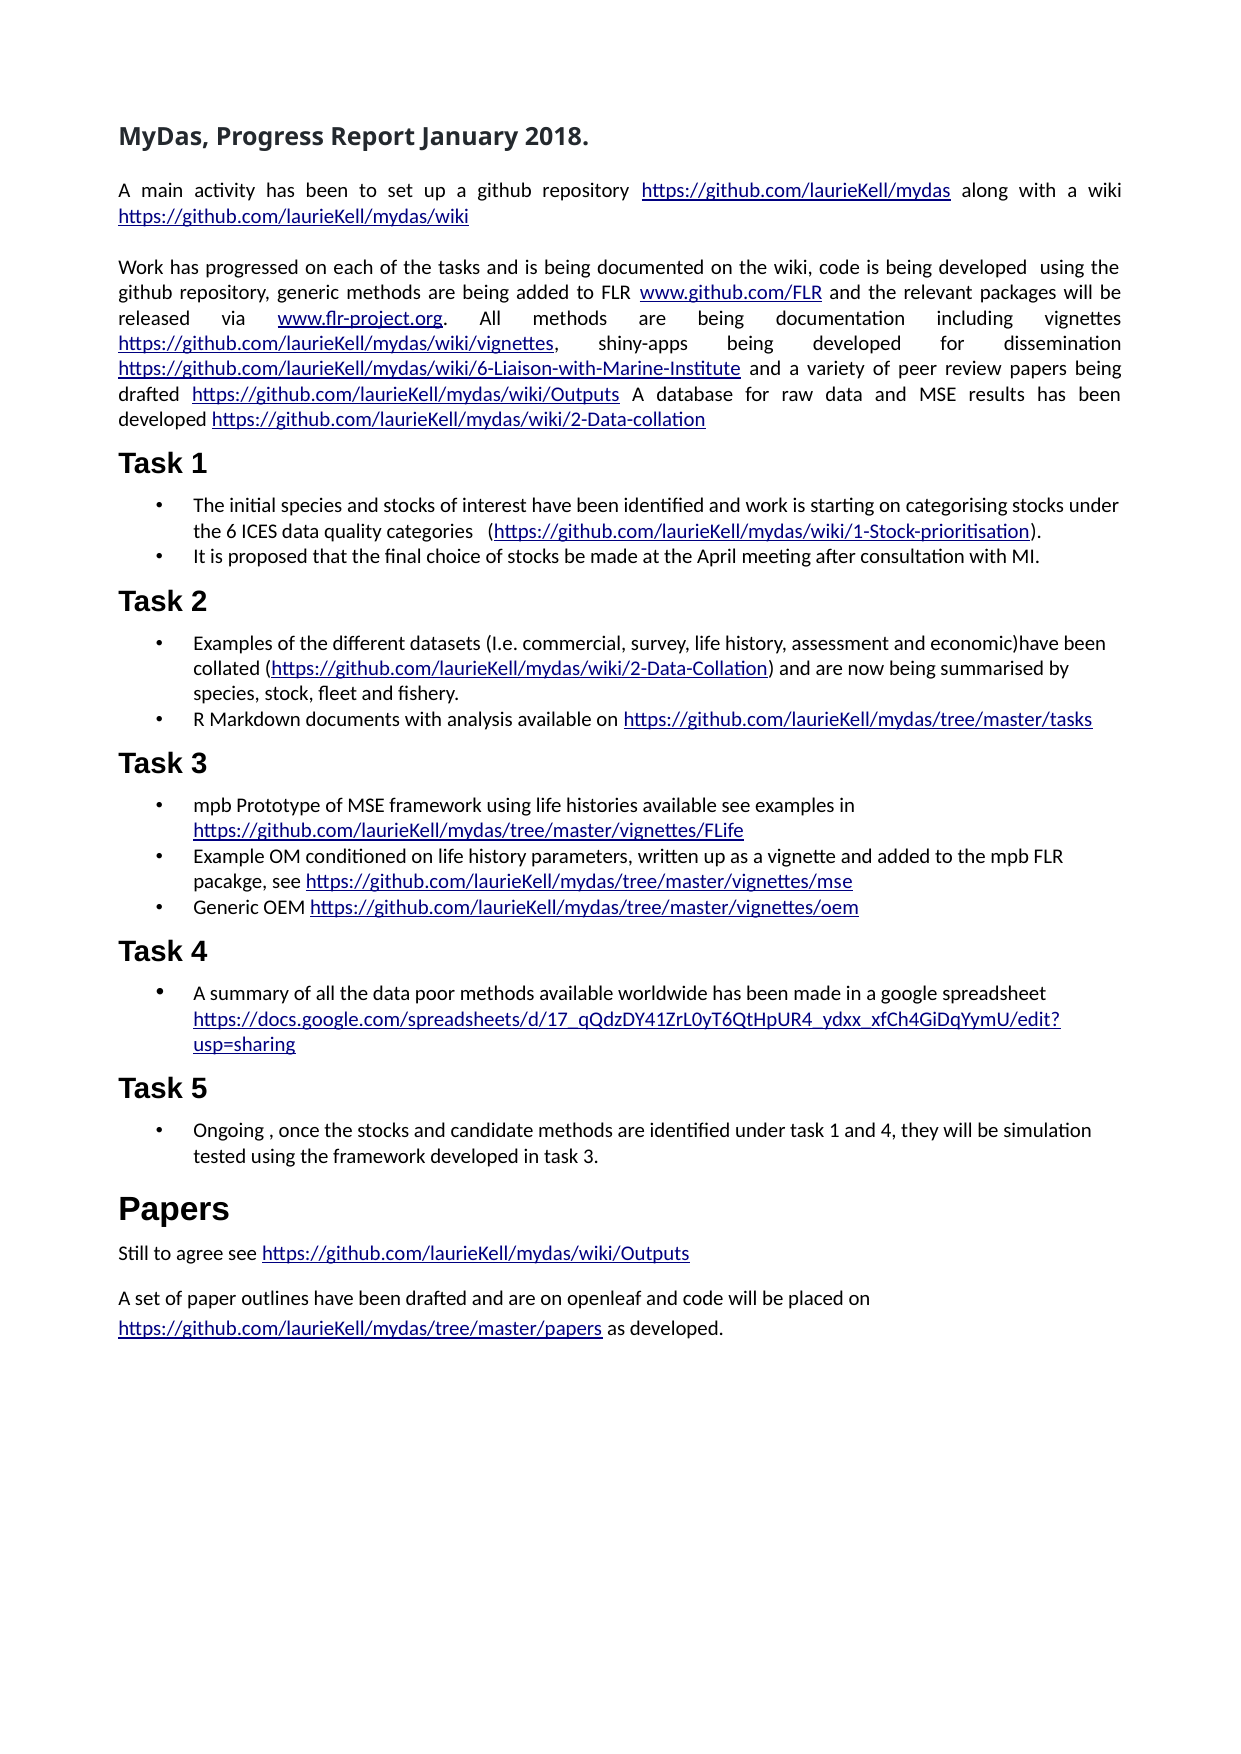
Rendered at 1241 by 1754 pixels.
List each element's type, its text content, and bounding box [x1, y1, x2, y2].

list Example OM conditioned on life history parameters, written up as a vignette and added to the mpb FLR pacakge, see https://github.com/laurieKell/mydas/tree/master/vignettes/mse [156, 843, 1122, 894]
text Still to agree see https://github.com/laurieKell/mydas/wiki/Outputs [118, 1240, 1122, 1266]
subtitle Task 5 [118, 1071, 1122, 1105]
list Examples of the different datasets (I.e. commercial, survey, life history, assessment and economic)have been collated (https://github.com/laurieKell/mydas/wiki/2-Data-Collation) and are now being summarised by species, stock, fleet and fishery. [156, 630, 1122, 706]
subtitle Task 4 [118, 934, 1122, 968]
list A summary of all the data poor methods available worldwide has been made in a google spreadsheet https://docs.google.com/spreadsheets/d/17_qQdzDY41ZrL0yT6QtHpUR4_ydxx_xfCh4GiDqYymU/edit?usp=sharing [156, 980, 1122, 1057]
subtitle Task 2 [118, 583, 1122, 617]
list R Markdown documents with analysis available on https://github.com/laurieKell/mydas/tree/master/tasks [156, 706, 1122, 731]
text A set of paper outlines have been drafted and are on openleaf and code will be placed on https://github.com/laurieKell/mydas/tree/master/papers as developed. [118, 1285, 1122, 1341]
list It is proposed that the final choice of stocks be made at the April meeting after consultation with MI. [156, 543, 1122, 569]
list Ongoing , once the stocks and candidate methods are identified under task 1 and 4, they will be simulation tested using the framework developed in task 3. [156, 1117, 1122, 1168]
text Work has progressed on each of the tasks and is being documented on the wiki, code is being developed using the github repository, generic methods are being added to FLR www.github.com/FLR and the relevant packages will be released via www.flr-project.org. All methods are being documentation including vignettes https://github.com/laurieKell/mydas/wiki/vignettes, shiny-apps being developed for dissemination https://github.com/laurieKell/mydas/wiki/6-Liaison-with-Marine-Institute and a variety of peer review papers being drafted https://github.com/laurieKell/mydas/wiki/Outputs A database for raw data and MSE results has been developed https://github.com/laurieKell/mydas/wiki/2-Data-collation [118, 254, 1122, 432]
text MyDas, Progress Report January 2018. [118, 118, 1122, 152]
list mpb Prototype of MSE framework using life histories available see examples in https://github.com/laurieKell/mydas/tree/master/vignettes/FLife [156, 792, 1122, 843]
subtitle Task 3 [118, 746, 1122, 780]
subtitle Task 1 [118, 446, 1122, 480]
text A main activity has been to set up a github repository https://github.com/laurieKell/mydas along with a wiki https://github.com/laurieKell/mydas/wiki [118, 178, 1122, 228]
list Generic OEM https://github.com/laurieKell/mydas/tree/master/vignettes/oem [156, 894, 1122, 919]
list The initial species and stocks of interest have been identified and work is starting on categorising stocks under the 6 ICES data quality categories (https://github.com/laurieKell/mydas/wiki/1-Stock-prioritisation). [156, 493, 1122, 543]
subtitle Papers [118, 1189, 1122, 1228]
